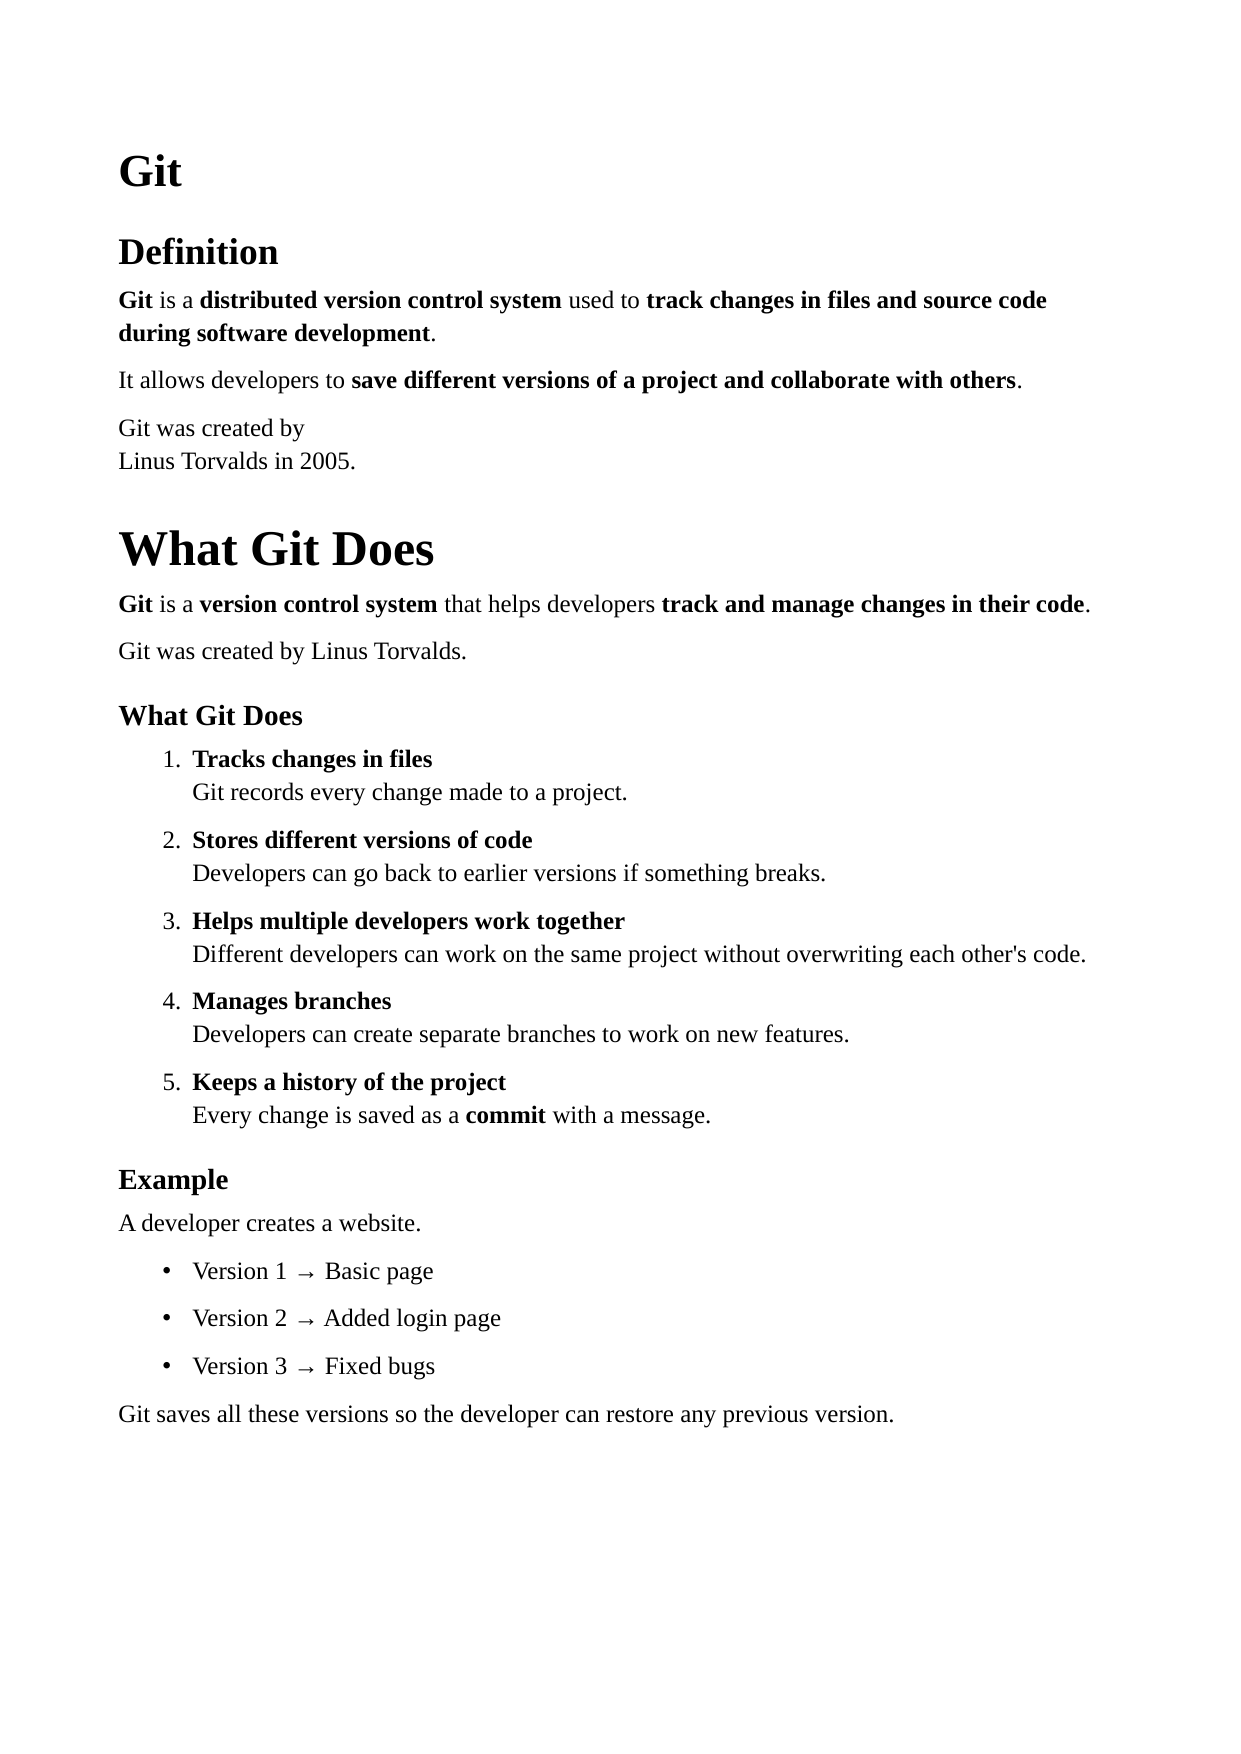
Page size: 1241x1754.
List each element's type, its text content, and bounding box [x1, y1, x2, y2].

list Version 2 → Added login page [162, 1303, 1122, 1332]
list Helps multiple developers work together Different developers can work on the same project without overwriting each other's code. [162, 906, 1122, 967]
list Manages branches Developers can create separate branches to work on new features. [162, 986, 1122, 1048]
list Version 3 → Fixed bugs [162, 1351, 1122, 1380]
subtitle Git [118, 143, 1122, 196]
text Git was created by Linus Torvalds. [118, 636, 1122, 665]
subtitle Example [118, 1162, 1122, 1196]
text Git is a distributed version control system used to track changes in files and source code during software development. [118, 285, 1122, 347]
list Tracks changes in files Git records every change made to a project. [162, 744, 1122, 806]
text A developer creates a website. [118, 1208, 1122, 1237]
text It allows developers to save different versions of a project and collaborate with others. [118, 365, 1122, 394]
subtitle What Git Does [118, 698, 1122, 732]
subtitle Definition [118, 229, 1122, 272]
list Version 1 → Basic page [162, 1256, 1122, 1284]
list Keeps a history of the project Every change is saved as a commit with a message. [162, 1067, 1122, 1129]
text Git was created by Linus Torvalds in 2005. [118, 413, 1122, 475]
list Stores different versions of code Developers can go back to earlier versions if something breaks. [162, 825, 1122, 887]
subtitle What Git Does [118, 519, 1122, 576]
text Git is a version control system that helps developers track and manage changes in their code. [118, 589, 1122, 617]
text Git saves all these versions so the developer can restore any previous version. [118, 1399, 1122, 1427]
